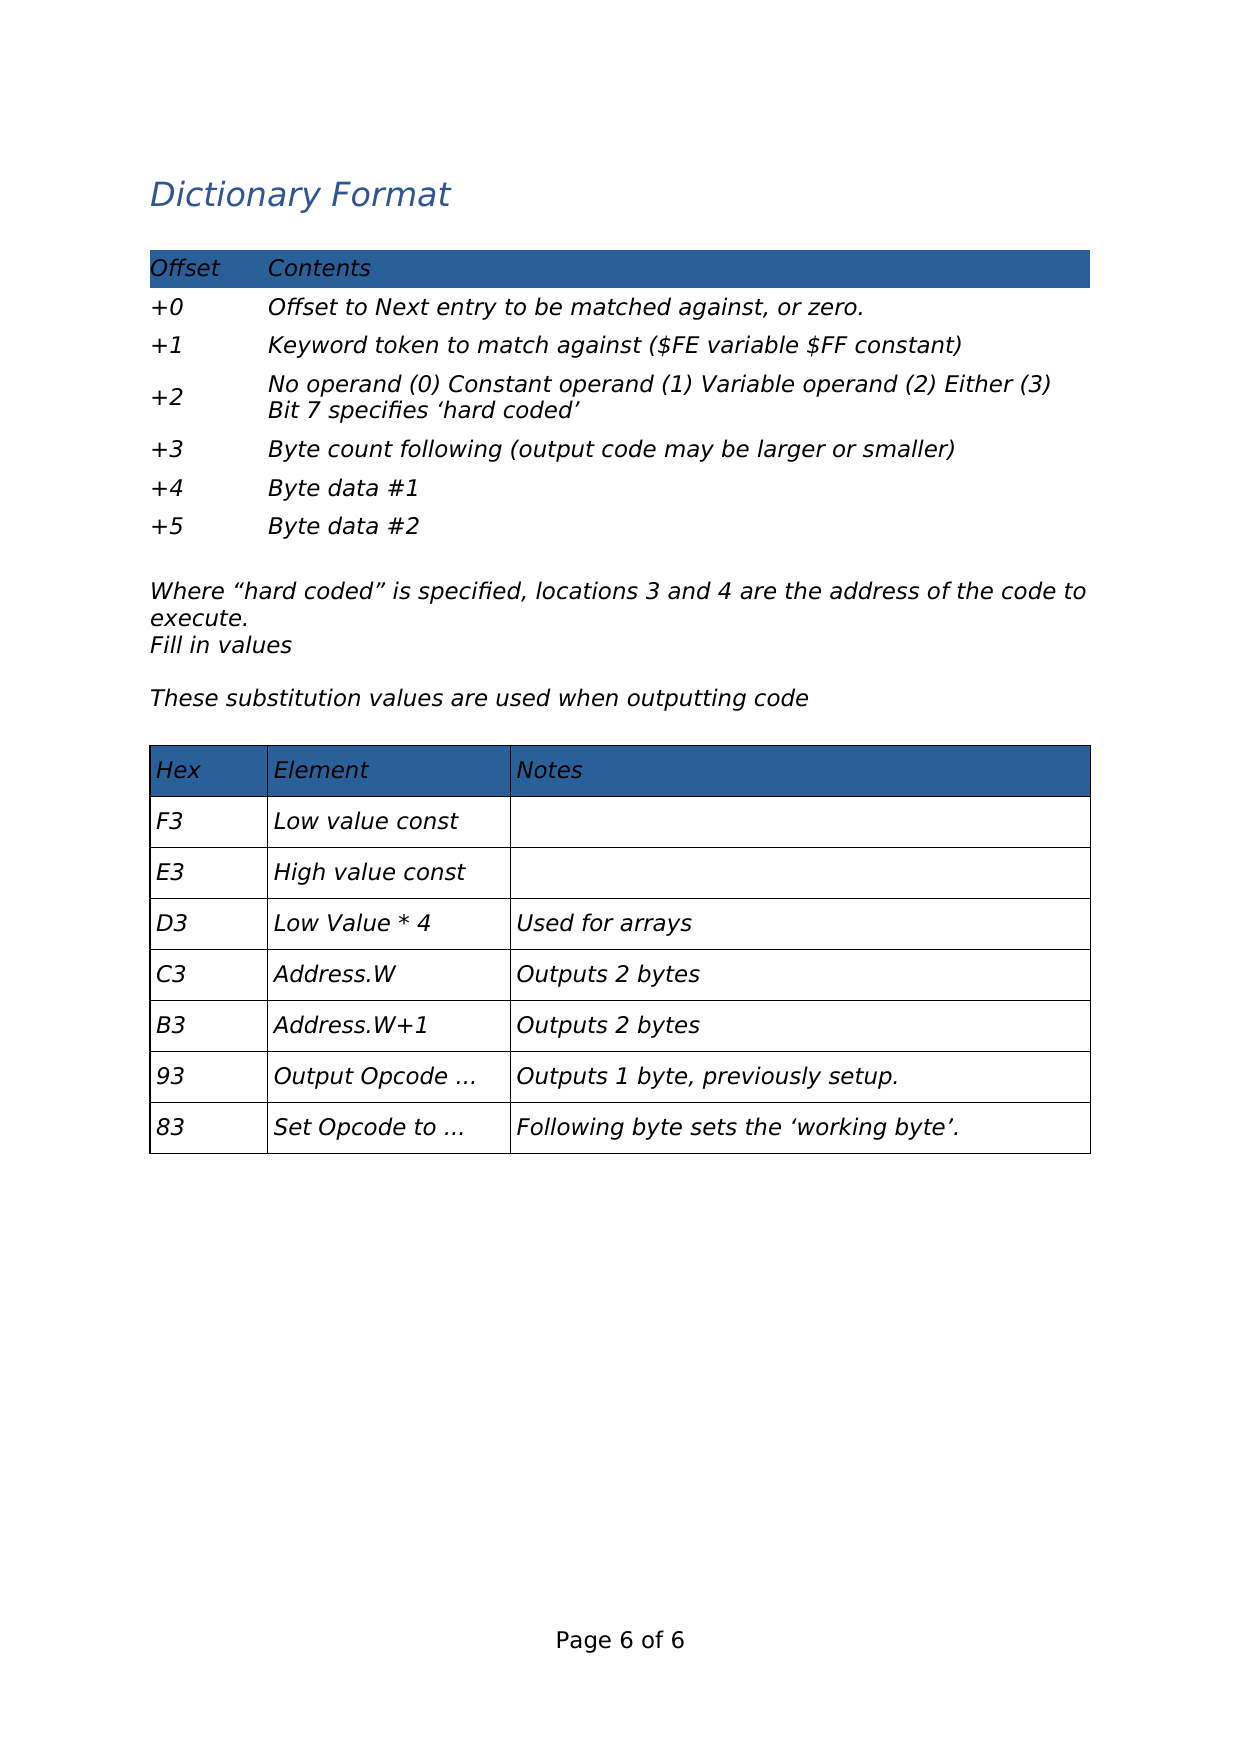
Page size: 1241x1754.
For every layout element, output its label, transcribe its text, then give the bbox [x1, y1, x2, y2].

table_cell Outputs 2 bytes [511, 1001, 1090, 1051]
table_cell +2 [150, 365, 268, 430]
table_cell [511, 848, 1090, 898]
table_cell Output Opcode ... [268, 1052, 510, 1102]
table_cell +5 [150, 508, 268, 546]
table_cell Outputs 2 bytes [511, 950, 1090, 1000]
table_cell 83 [151, 1103, 267, 1153]
table_cell Offset to Next entry to be matched against, or zero. [268, 288, 1090, 327]
table_cell Address.W [268, 950, 510, 1000]
table_header Element [268, 746, 510, 796]
table_cell Address.W+1 [268, 1001, 510, 1051]
table_cell +3 [150, 430, 268, 469]
table_cell Low value const [268, 797, 510, 847]
table_cell [511, 797, 1090, 847]
table_cell Used for arrays [511, 899, 1090, 949]
table_cell C3 [151, 950, 267, 1000]
table_header Hex [151, 746, 267, 796]
table_cell Set Opcode to ... [268, 1103, 510, 1153]
text These substitution values are used when outputting code [150, 685, 1090, 712]
table_cell F3 [151, 797, 267, 847]
table_header Notes [511, 746, 1090, 796]
table_cell Outputs 1 byte, previously setup. [511, 1052, 1090, 1102]
table_cell +4 [150, 469, 268, 507]
table_cell E3 [151, 848, 267, 898]
table_header Contents [268, 250, 1090, 288]
table_cell Byte data #2 [268, 508, 1090, 546]
table_cell No operand (0) Constant operand (1) Variable operand (2) Either (3) Bit 7 specifies ‘hard coded’ [268, 365, 1090, 430]
subtitle Dictionary Format [150, 175, 1090, 214]
table_header Offset [150, 250, 268, 288]
text Where “hard coded” is specified, locations 3 and 4 are the address of the code to execute. [150, 578, 1090, 632]
table_cell Low Value * 4 [268, 899, 510, 949]
table_cell +1 [150, 327, 268, 365]
table_cell Byte count following (output code may be larger or smaller) [268, 430, 1090, 469]
text Fill in values [150, 632, 1090, 658]
table_cell 93 [151, 1052, 267, 1102]
table_cell High value const [268, 848, 510, 898]
table_cell Keyword token to match against ($FE variable $FF constant) [268, 327, 1090, 365]
table_cell B3 [151, 1001, 267, 1051]
table_cell D3 [151, 899, 267, 949]
table_cell Following byte sets the ‘working byte’. [511, 1103, 1090, 1153]
table_cell +0 [150, 288, 268, 327]
table_cell Byte data #1 [268, 469, 1090, 507]
